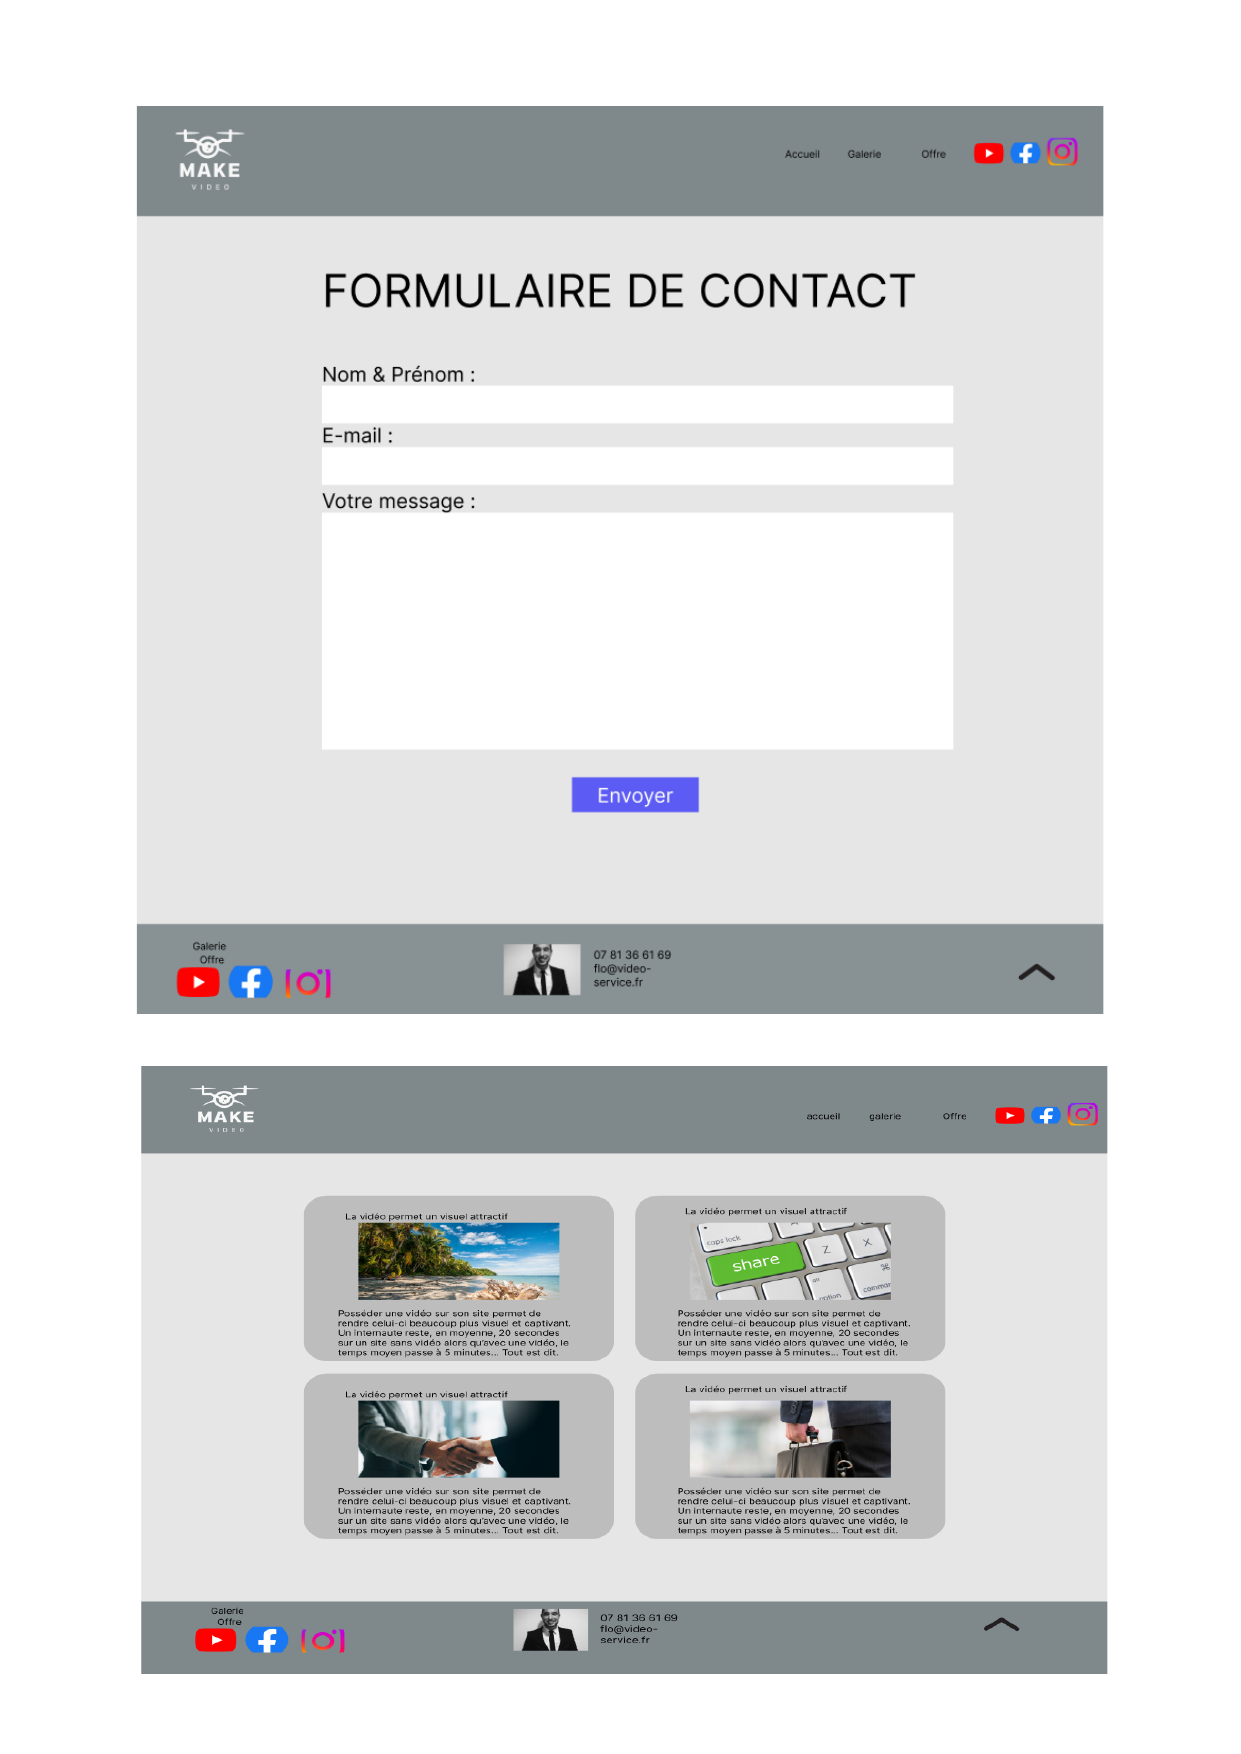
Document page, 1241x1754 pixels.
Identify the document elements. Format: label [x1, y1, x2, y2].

picture [141, 1066, 1108, 1674]
picture [136, 106, 1104, 1014]
